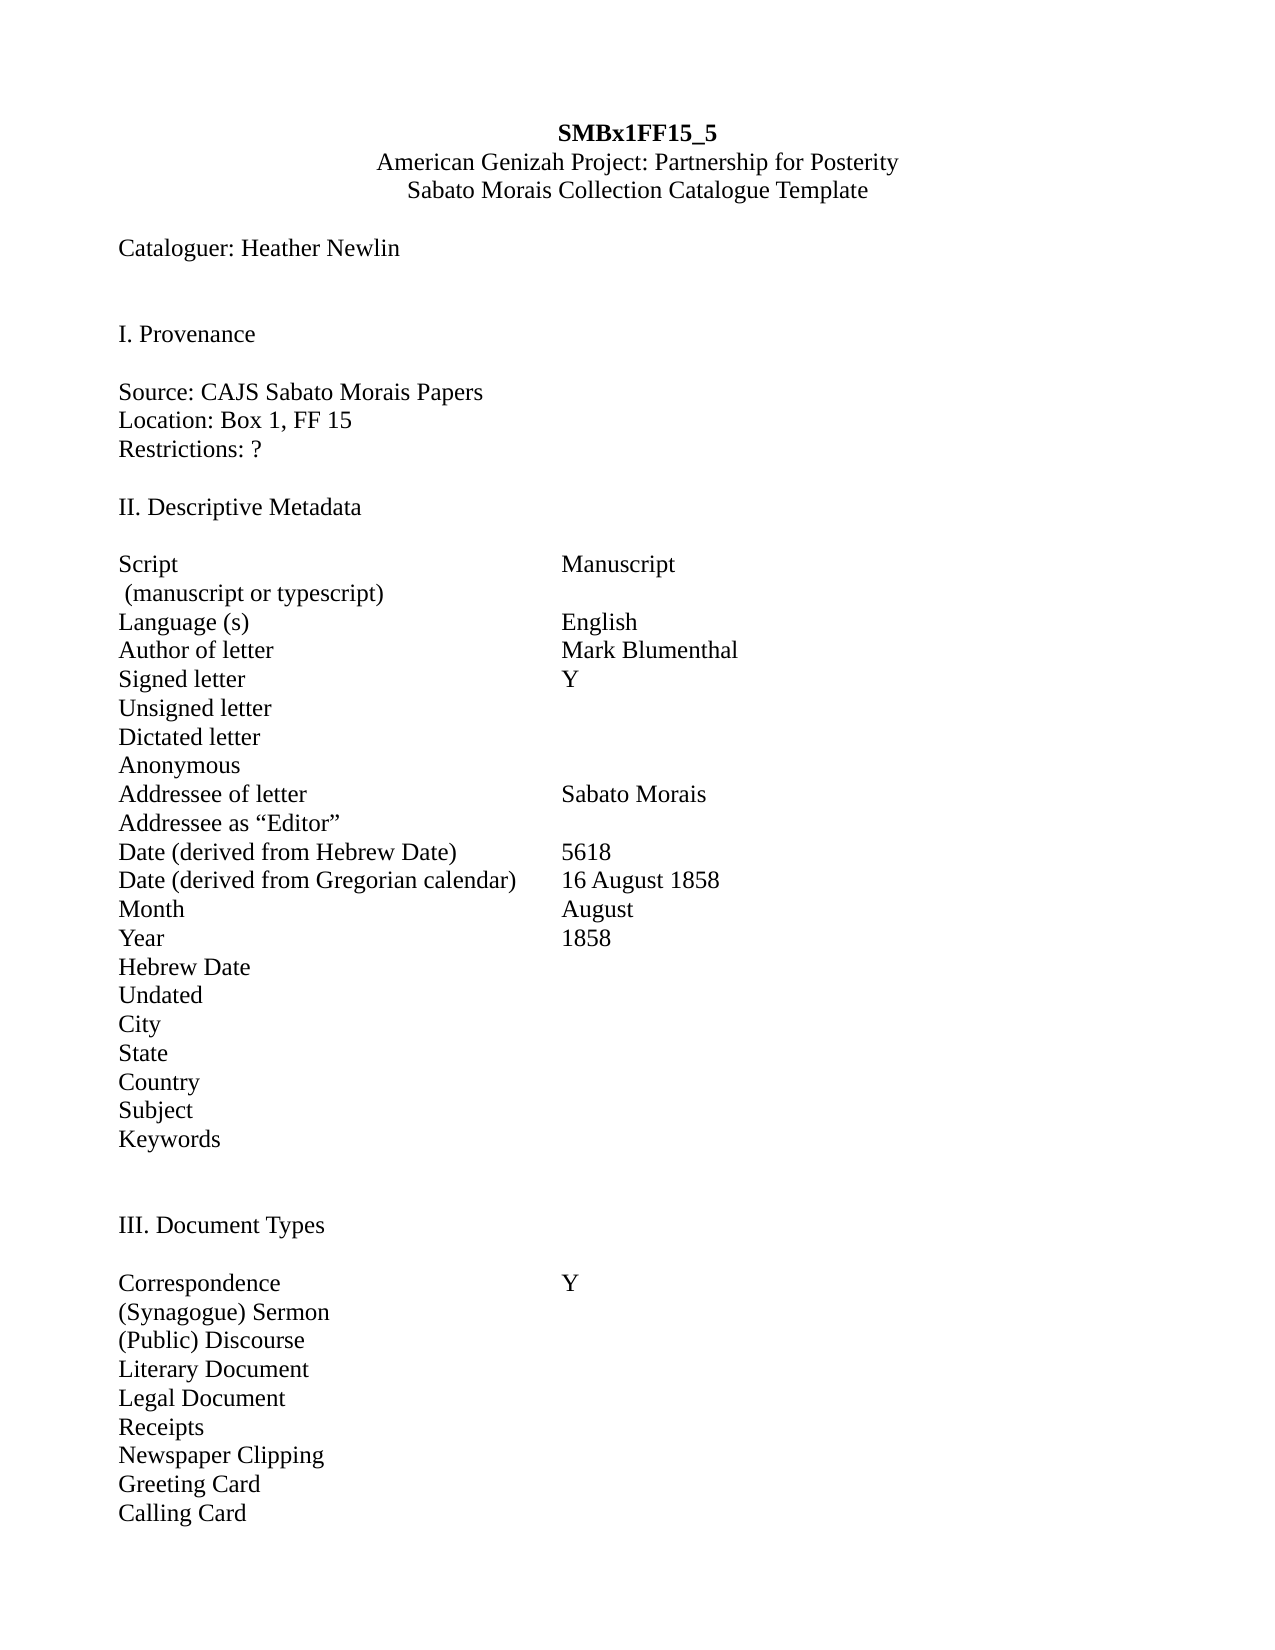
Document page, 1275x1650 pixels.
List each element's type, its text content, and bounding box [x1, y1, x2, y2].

text Month August [118, 894, 1157, 923]
text Script Manuscript [118, 549, 1157, 578]
text (Synagogue) Sermon [118, 1297, 1157, 1326]
text Author of letter Mark Blumenthal [118, 636, 1157, 664]
text Newspaper Clipping [118, 1441, 1157, 1469]
text SMBx1FF15_5 [118, 118, 1157, 147]
text Receipts [118, 1412, 1157, 1441]
text Sabato Morais Collection Catalogue Template [118, 176, 1157, 204]
text Signed letter Y [118, 664, 1157, 693]
text Dictated letter [118, 722, 1157, 751]
text Literary Document [118, 1354, 1157, 1383]
text Cataloguer: Heather Newlin [118, 233, 1157, 262]
text Subject [118, 1096, 1157, 1124]
text American Genizah Project: Partnership for Posterity [118, 147, 1157, 176]
text I. Provenance [118, 319, 1157, 348]
text Date (derived from Gregorian calendar) 16 August 1858 [118, 866, 1157, 894]
text Restrictions: ? [118, 434, 1157, 463]
text City [118, 1009, 1157, 1038]
text Date (derived from Hebrew Date) 5618 [118, 837, 1157, 866]
text Hebrew Date [118, 952, 1157, 981]
text Undated [118, 981, 1157, 1009]
text Calling Card [118, 1498, 1157, 1527]
text Language (s) English [118, 607, 1157, 636]
text Addressee of letter Sabato Morais [118, 779, 1157, 808]
text Legal Document [118, 1383, 1157, 1412]
text Location: Box 1, FF 15 [118, 406, 1157, 434]
text Correspondence Y [118, 1268, 1157, 1297]
text Greeting Card [118, 1469, 1157, 1498]
text Unsigned letter [118, 693, 1157, 722]
text (manuscript or typescript) [118, 578, 1157, 607]
text Source: CAJS Sabato Morais Papers [118, 377, 1157, 406]
text Year 1858 [118, 923, 1157, 952]
text II. Descriptive Metadata [118, 492, 1157, 521]
text III. Document Types [118, 1211, 1157, 1239]
text Keywords [118, 1124, 1157, 1153]
text Country [118, 1067, 1157, 1096]
text Addressee as “Editor” [118, 808, 1157, 837]
text State [118, 1038, 1157, 1067]
text (Public) Discourse [118, 1326, 1157, 1354]
text Anonymous [118, 751, 1157, 779]
